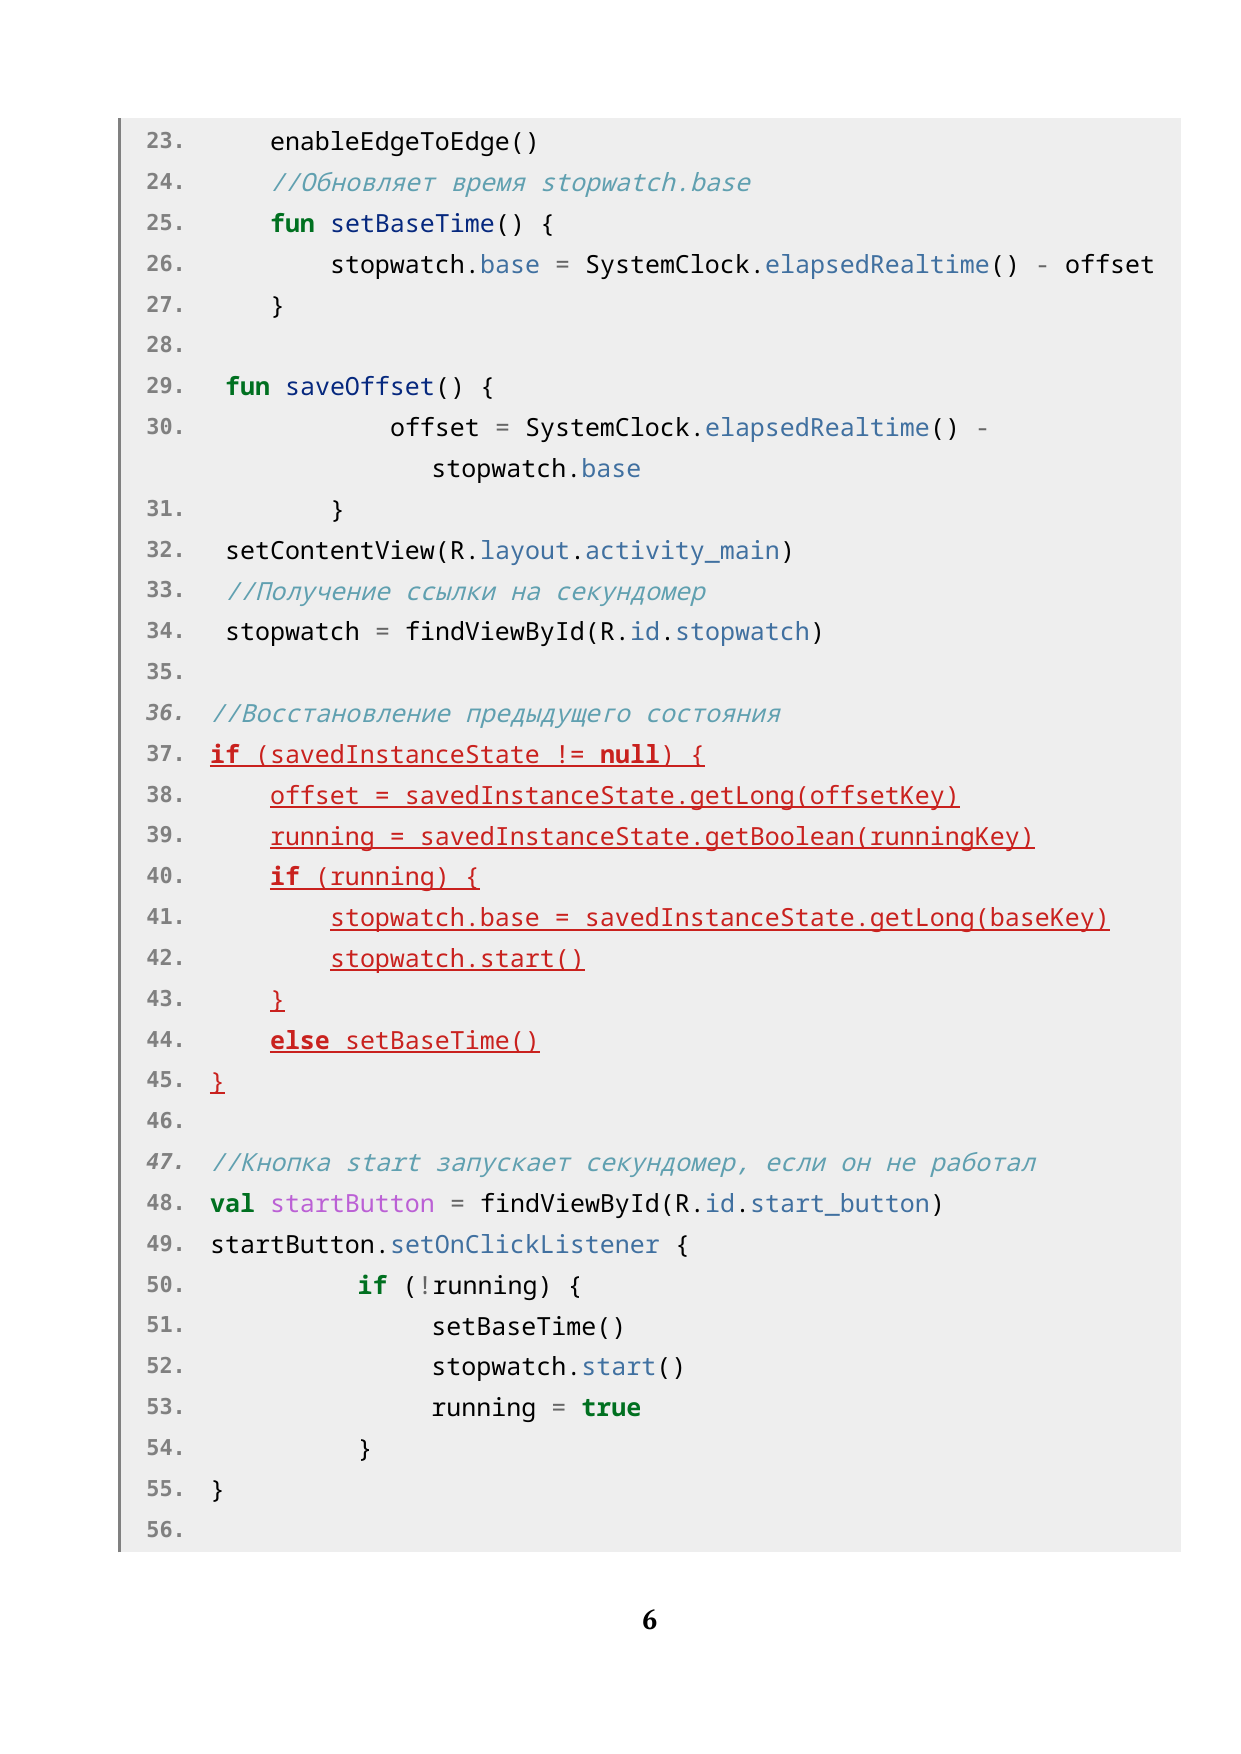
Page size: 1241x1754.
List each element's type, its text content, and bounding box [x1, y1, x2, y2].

list setBaseTime() [121, 1302, 1181, 1342]
list //Кнопка start запускает секундомер, если он не работал [121, 1139, 1181, 1179]
list if (savedInstanceState != null) { [121, 731, 1181, 771]
list if (running) { [121, 853, 1181, 893]
list fun setBaseTime() { [121, 200, 1181, 240]
list //Получение ссылки на секундомер [121, 567, 1181, 607]
list stopwatch.start() [121, 1343, 1181, 1383]
list startButton.setOnClickListener { [121, 1221, 1181, 1261]
list setContentView(R.layout.activity_main) [121, 526, 1181, 566]
list } [121, 1466, 1181, 1506]
list offset = savedInstanceState.getLong(offsetKey) [121, 771, 1181, 811]
list running = true [121, 1384, 1181, 1424]
list enableEdgeToEdge() [121, 118, 1181, 158]
list //Обновляет время stopwatch.base [121, 159, 1181, 199]
list if (!running) { [121, 1261, 1181, 1301]
list stopwatch.start() [121, 935, 1181, 975]
list } [121, 976, 1181, 1016]
list stopwatch = findViewById(R.id.stopwatch) [121, 608, 1181, 648]
list val startButton = findViewById(R.id.start_button) [121, 1180, 1181, 1220]
list } [121, 1425, 1181, 1465]
list running = savedInstanceState.getBoolean(runningKey) [121, 812, 1181, 852]
list } [121, 486, 1181, 526]
list } [121, 281, 1181, 321]
list stopwatch.base = SystemClock.elapsedRealtime() - offset [121, 241, 1181, 281]
list offset = SystemClock.elapsedRealtime() - stopwatch.base [121, 404, 1181, 485]
list stopwatch.base = savedInstanceState.getLong(baseKey) [121, 894, 1181, 934]
list } [121, 1057, 1181, 1097]
list //Восстановление предыдущего состояния [121, 690, 1181, 730]
list else setBaseTime() [121, 1016, 1181, 1056]
list fun saveOffset() { [121, 363, 1181, 403]
